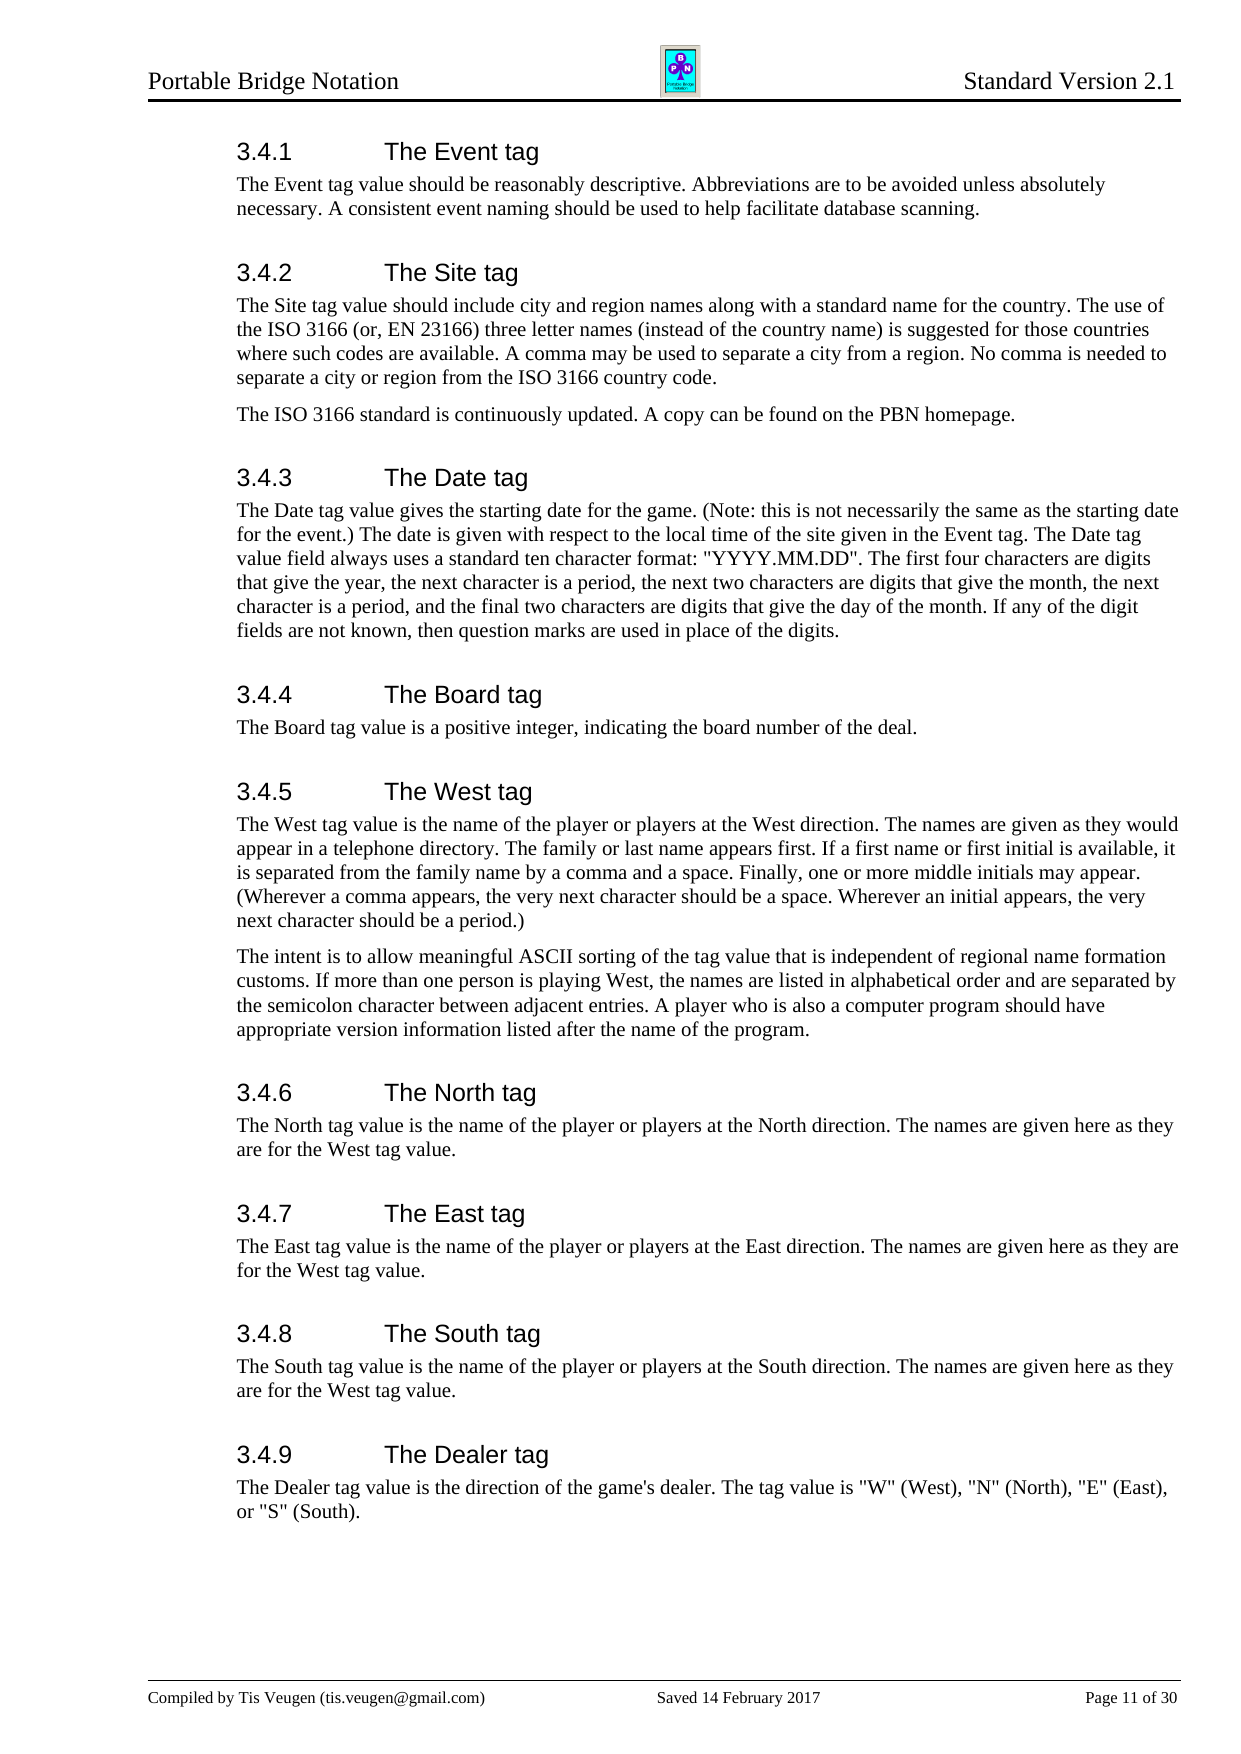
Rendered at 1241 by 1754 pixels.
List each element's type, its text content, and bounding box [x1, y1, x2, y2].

text The Event tag value should be reasonably descriptive. Abbreviations are to be avoided unless absolutely necessary. A consistent event naming should be used to help facilitate database scanning. [236, 172, 1181, 220]
subtitle The North tag [236, 1078, 1181, 1107]
text The East tag value is the name of the player or players at the East direction. The names are given here as they are for the West tag value. [236, 1234, 1181, 1282]
subtitle The South tag [236, 1319, 1181, 1348]
text The ISO 3166 standard is continuously updated. A copy can be found on the PBN homepage. [236, 402, 1181, 426]
text The Date tag value gives the starting date for the game. (Note: this is not necessarily the same as the starting date for the event.) The date is given with respect to the local time of the site given in the Event tag. The Date tag value field always uses a standard ten character format: "YYYY.MM.DD". The first four characters are digits that give the year, the next character is a period, the next two characters are digits that give the month, the next character is a period, and the final two characters are digits that give the day of the month. If any of the digit fields are not known, then question marks are used in place of the digits. [236, 498, 1181, 642]
text The South tag value is the name of the player or players at the South direction. The names are given here as they are for the West tag value. [236, 1354, 1181, 1402]
subtitle The Dealer tag [236, 1440, 1181, 1469]
subtitle The East tag [236, 1199, 1181, 1227]
subtitle The Event tag [236, 137, 1181, 166]
text The intent is to allow meaningful ASCII sorting of the tag value that is independent of regional name formation customs. If more than one person is playing West, the names are listed in alphabetical order and are separated by the semicolon character between adjacent entries. A player who is also a computer program should have appropriate version information listed after the name of the program. [236, 944, 1181, 1041]
subtitle The Date tag [236, 463, 1181, 492]
text The West tag value is the name of the player or players at the West direction. The names are given as they would appear in a telephone directory. The family or last name appears first. If a first name or first initial is available, it is separated from the family name by a comma and a space. Finally, one or more middle initials may appear. (Wherever a comma appears, the very next character should be a space. Wherever an initial appears, the very next character should be a period.) [236, 812, 1181, 932]
subtitle The Board tag [236, 680, 1181, 709]
text The North tag value is the name of the player or players at the North direction. The names are given here as they are for the West tag value. [236, 1113, 1181, 1161]
text The Board tag value is a positive integer, indicating the board number of the deal. [236, 715, 1181, 739]
text The Site tag value should include city and region names along with a standard name for the country. The use of the ISO 3166 (or, EN 23166) three letter names (instead of the country name) is suggested for those countries where such codes are available. A comma may be used to separate a city from a region. No comma is needed to separate a city or region from the ISO 3166 country code. [236, 293, 1181, 389]
subtitle The Site tag [236, 258, 1181, 287]
text The Dealer tag value is the direction of the game's dealer. The tag value is "W" (West), "N" (North), "E" (East), or "S" (South). [236, 1475, 1181, 1523]
subtitle The West tag [236, 777, 1181, 805]
